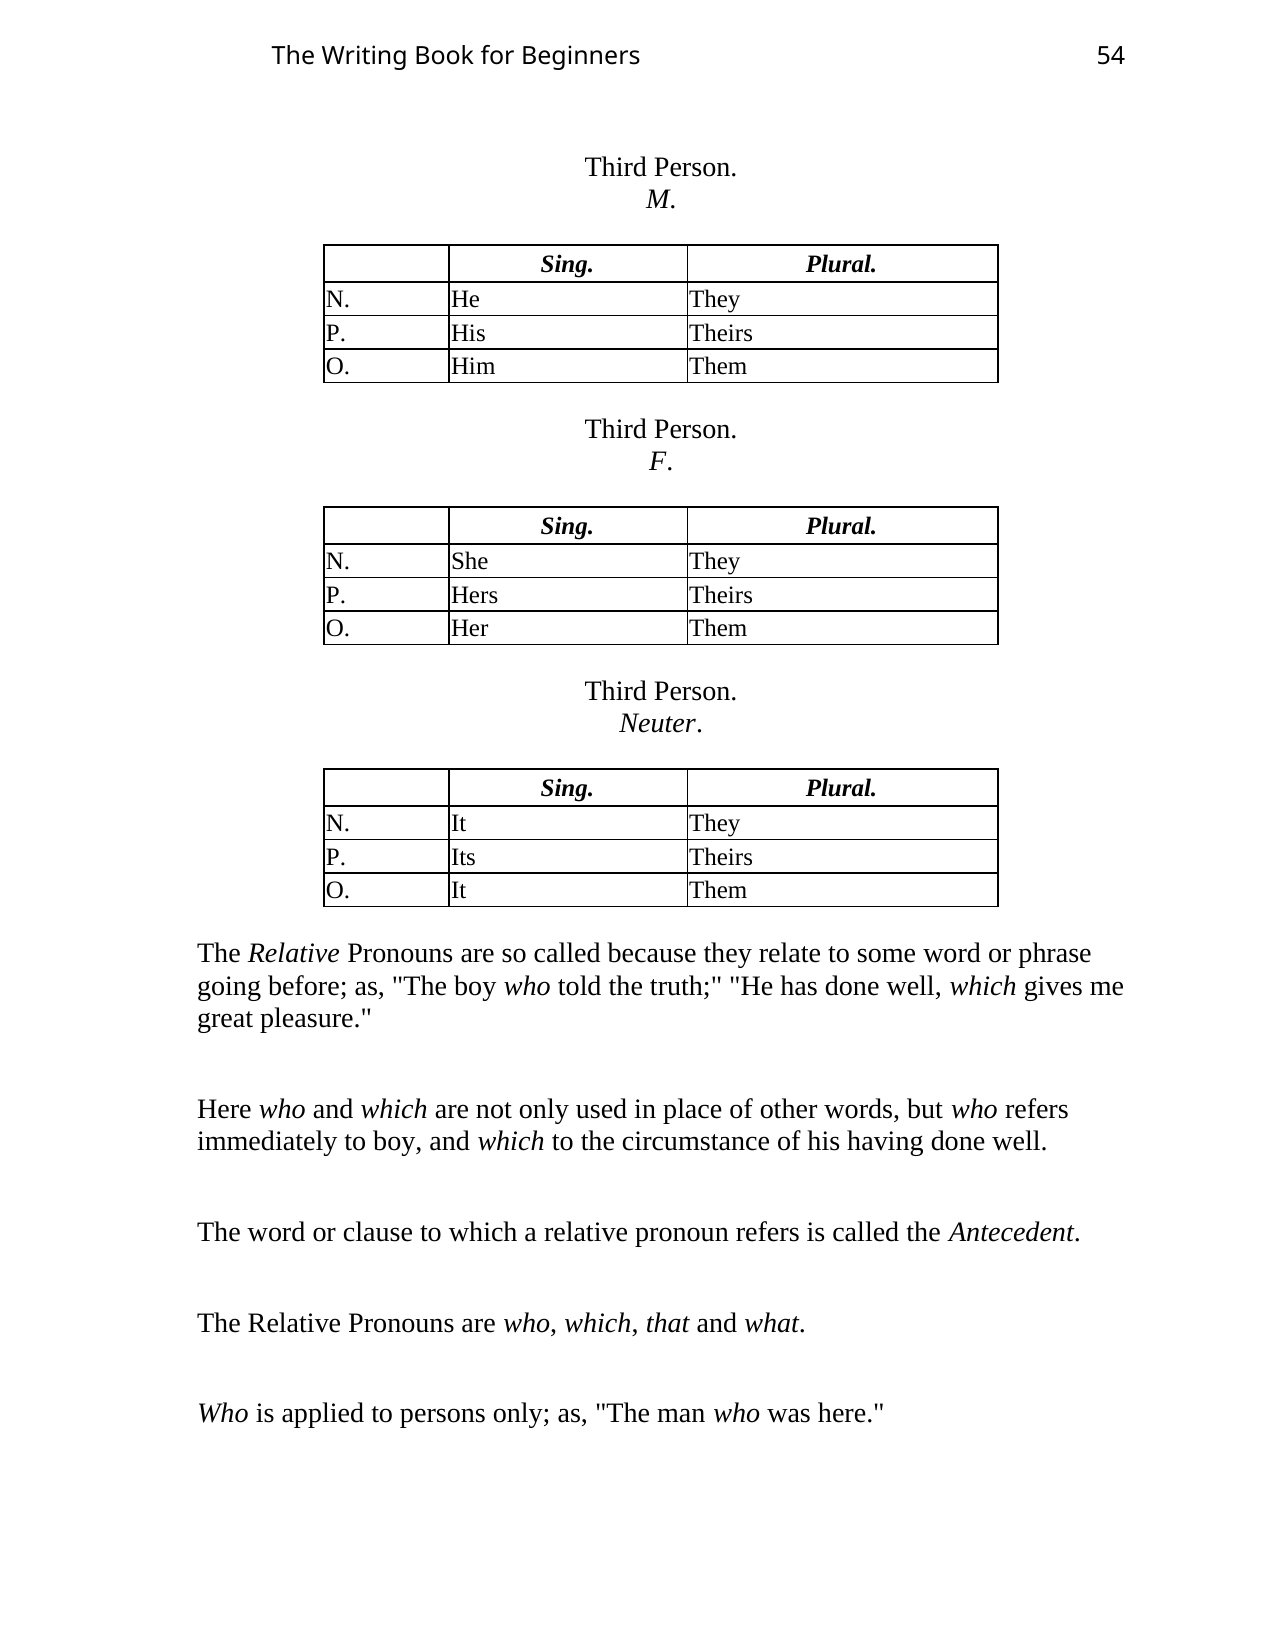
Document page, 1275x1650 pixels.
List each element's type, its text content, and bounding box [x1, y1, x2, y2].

table_header Plural. [688, 770, 997, 805]
table_cell N. [325, 283, 448, 314]
table_cell Them [688, 612, 997, 643]
table_header [325, 770, 448, 805]
table_cell She [450, 545, 687, 577]
table_header [325, 508, 448, 543]
table_cell Its [450, 840, 687, 872]
table_cell Hers [450, 578, 687, 610]
table_cell Him [450, 350, 687, 381]
table_cell They [688, 545, 997, 577]
table_header Sing. [450, 770, 687, 805]
text Third Person. F. [197, 412, 1125, 477]
text Who is applied to persons only; as, "The man who was here." [197, 1396, 1125, 1429]
table_cell He [450, 283, 687, 314]
table_cell N. [325, 545, 448, 577]
text Third Person. Neuter. [197, 674, 1125, 739]
table_cell His [450, 316, 687, 348]
table_cell Them [688, 350, 997, 381]
table_cell It [450, 807, 687, 839]
table_cell Theirs [688, 840, 997, 872]
table_header Plural. [688, 508, 997, 543]
table_cell They [688, 283, 997, 314]
table_cell P. [325, 840, 448, 872]
table_header Sing. [450, 508, 687, 543]
table_header Sing. [450, 246, 687, 281]
text Third Person. M. [197, 150, 1125, 215]
table_cell P. [325, 578, 448, 610]
table_cell O. [325, 350, 448, 381]
table_cell Her [450, 612, 687, 643]
table_cell Them [688, 874, 997, 906]
table_cell They [688, 807, 997, 839]
text Here who and which are not only used in place of other words, but who refers immediately to boy, and which to the circumstance of his having done well. [197, 1092, 1125, 1157]
table_cell It [450, 874, 687, 906]
table_cell O. [325, 874, 448, 906]
table_cell Theirs [688, 316, 997, 348]
table_cell N. [325, 807, 448, 839]
table_cell Theirs [688, 578, 997, 610]
text The word or clause to which a relative pronoun refers is called the Antecedent. [197, 1215, 1125, 1247]
table_header [325, 246, 448, 281]
text The Relative Pronouns are so called because they relate to some word or phrase going before; as, "The boy who told the truth;" "He has done well, which gives me great pleasure." [197, 936, 1125, 1033]
table_cell O. [325, 612, 448, 643]
table_header Plural. [688, 246, 997, 281]
text The Relative Pronouns are who, which, that and what. [197, 1306, 1125, 1338]
table_cell P. [325, 316, 448, 348]
